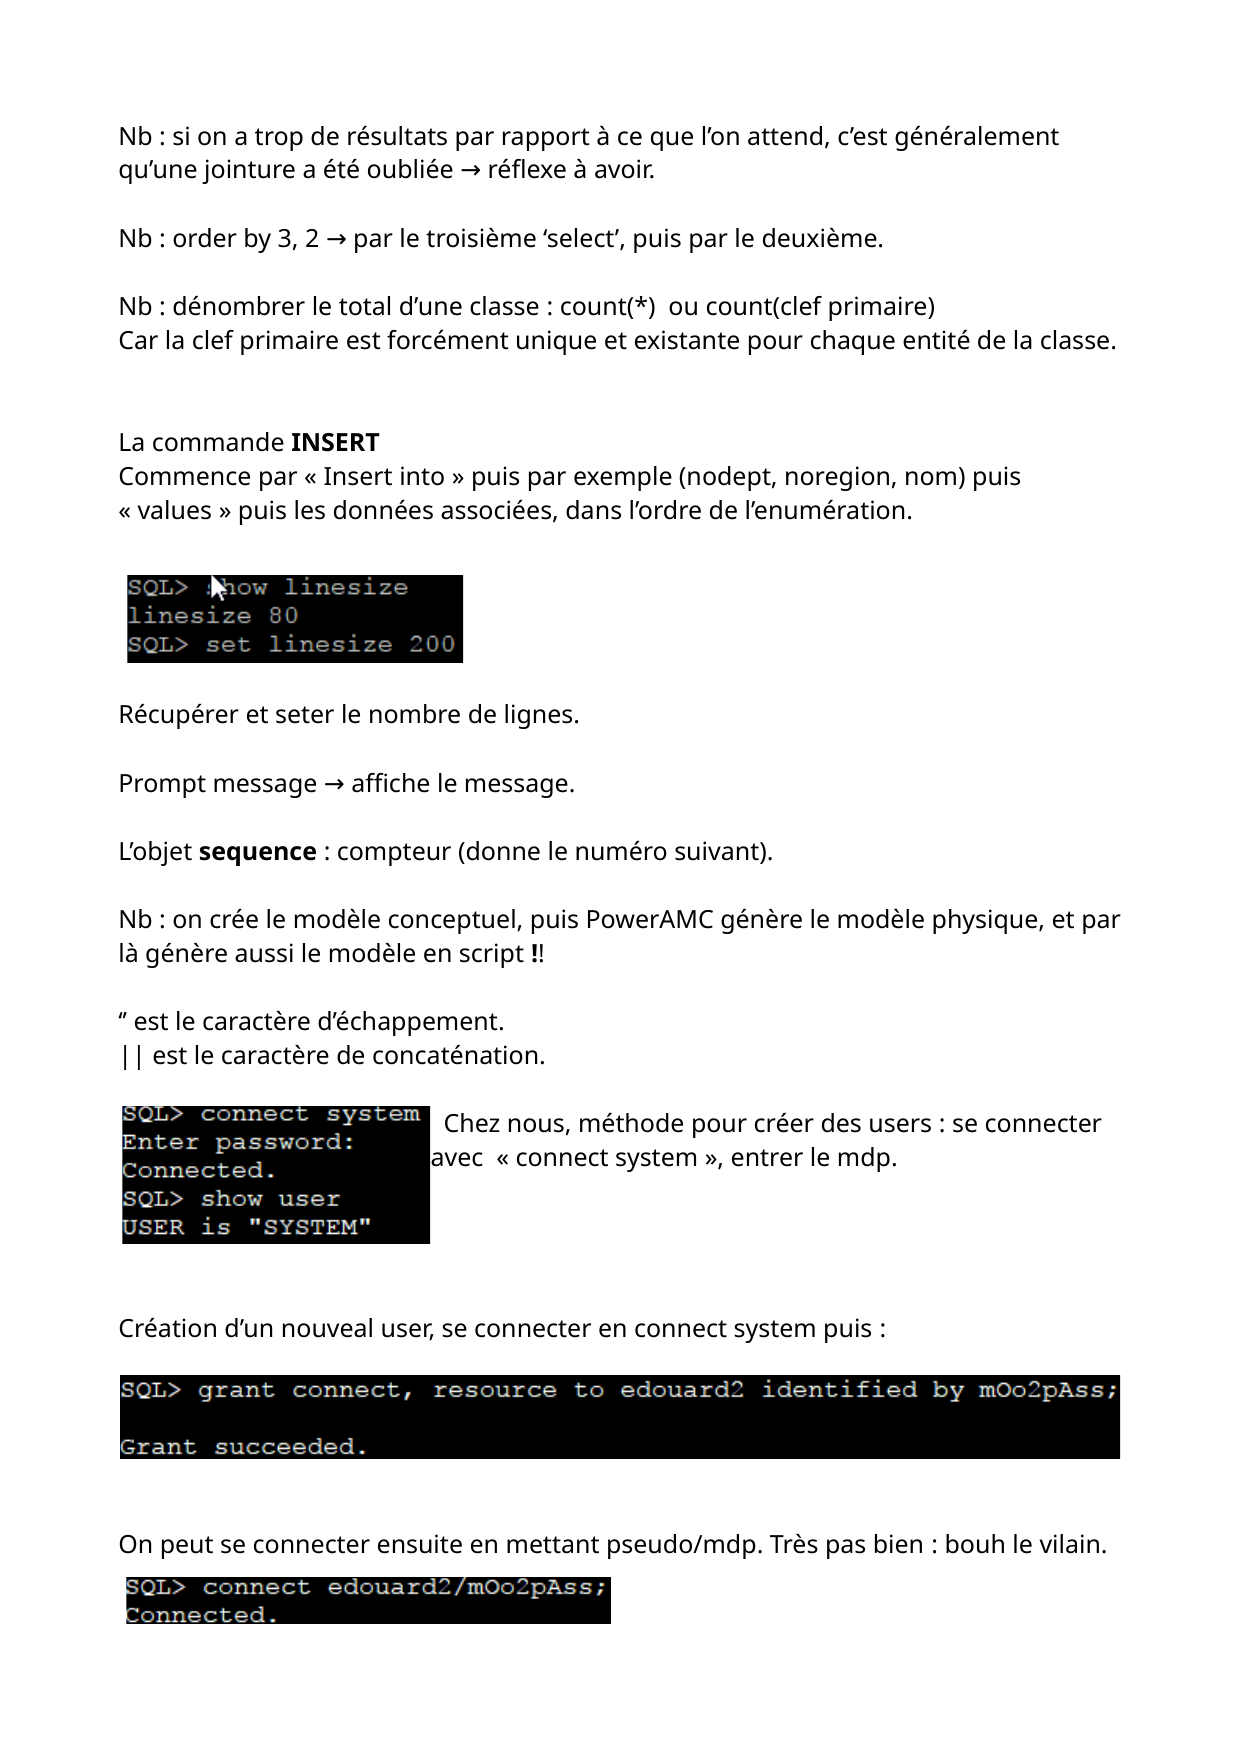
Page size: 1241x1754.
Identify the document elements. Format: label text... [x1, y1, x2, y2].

text || est le caractère de concaténation. [118, 1038, 1122, 1072]
picture [127, 575, 464, 663]
text Nb : si on a trop de résultats par rapport à ce que l’on attend, c’est généralement qu’une jointure a été oubliée → réflexe à avoir. [118, 118, 1122, 186]
text Nb : order by 3, 2 → par le troisième ‘select’, puis par le deuxième. [118, 220, 1122, 254]
text Nb : dénombrer le total d’une classe : count(*) ou count(clef primaire) [118, 288, 1122, 322]
picture [120, 1375, 1121, 1459]
text Nb : on crée le modèle conceptuel, puis PowerAMC génère le modèle physique, et par là génère aussi le modèle en script !! [118, 902, 1122, 970]
text L’objet sequence : compteur (donne le numéro suivant). [118, 833, 1122, 867]
text On peut se connecter ensuite en mettant pseudo/mdp. Très pas bien : bouh le vilain. [118, 1527, 1122, 1561]
text Récupérer et seter le nombre de lignes. [118, 697, 1122, 731]
picture [122, 1106, 431, 1244]
text Car la clef primaire est forcément unique et existante pour chaque entité de la classe. [118, 322, 1122, 357]
text Chez nous, méthode pour créer des users : se connecter avec « connect system », entrer le mdp. [431, 1106, 1122, 1174]
picture [126, 1577, 611, 1624]
text La commande INSERT [118, 425, 1122, 459]
text Création d’un nouveal user, se connecter en connect system puis : [118, 1310, 1122, 1344]
text ‘’ est le caractère d’échappement. [118, 1004, 1122, 1038]
text Commence par « Insert into » puis par exemple (nodept, noregion, nom) puis « values » puis les données associées, dans l’ordre de l’enumération. [118, 459, 1122, 527]
text Prompt message → affiche le message. [118, 765, 1122, 799]
